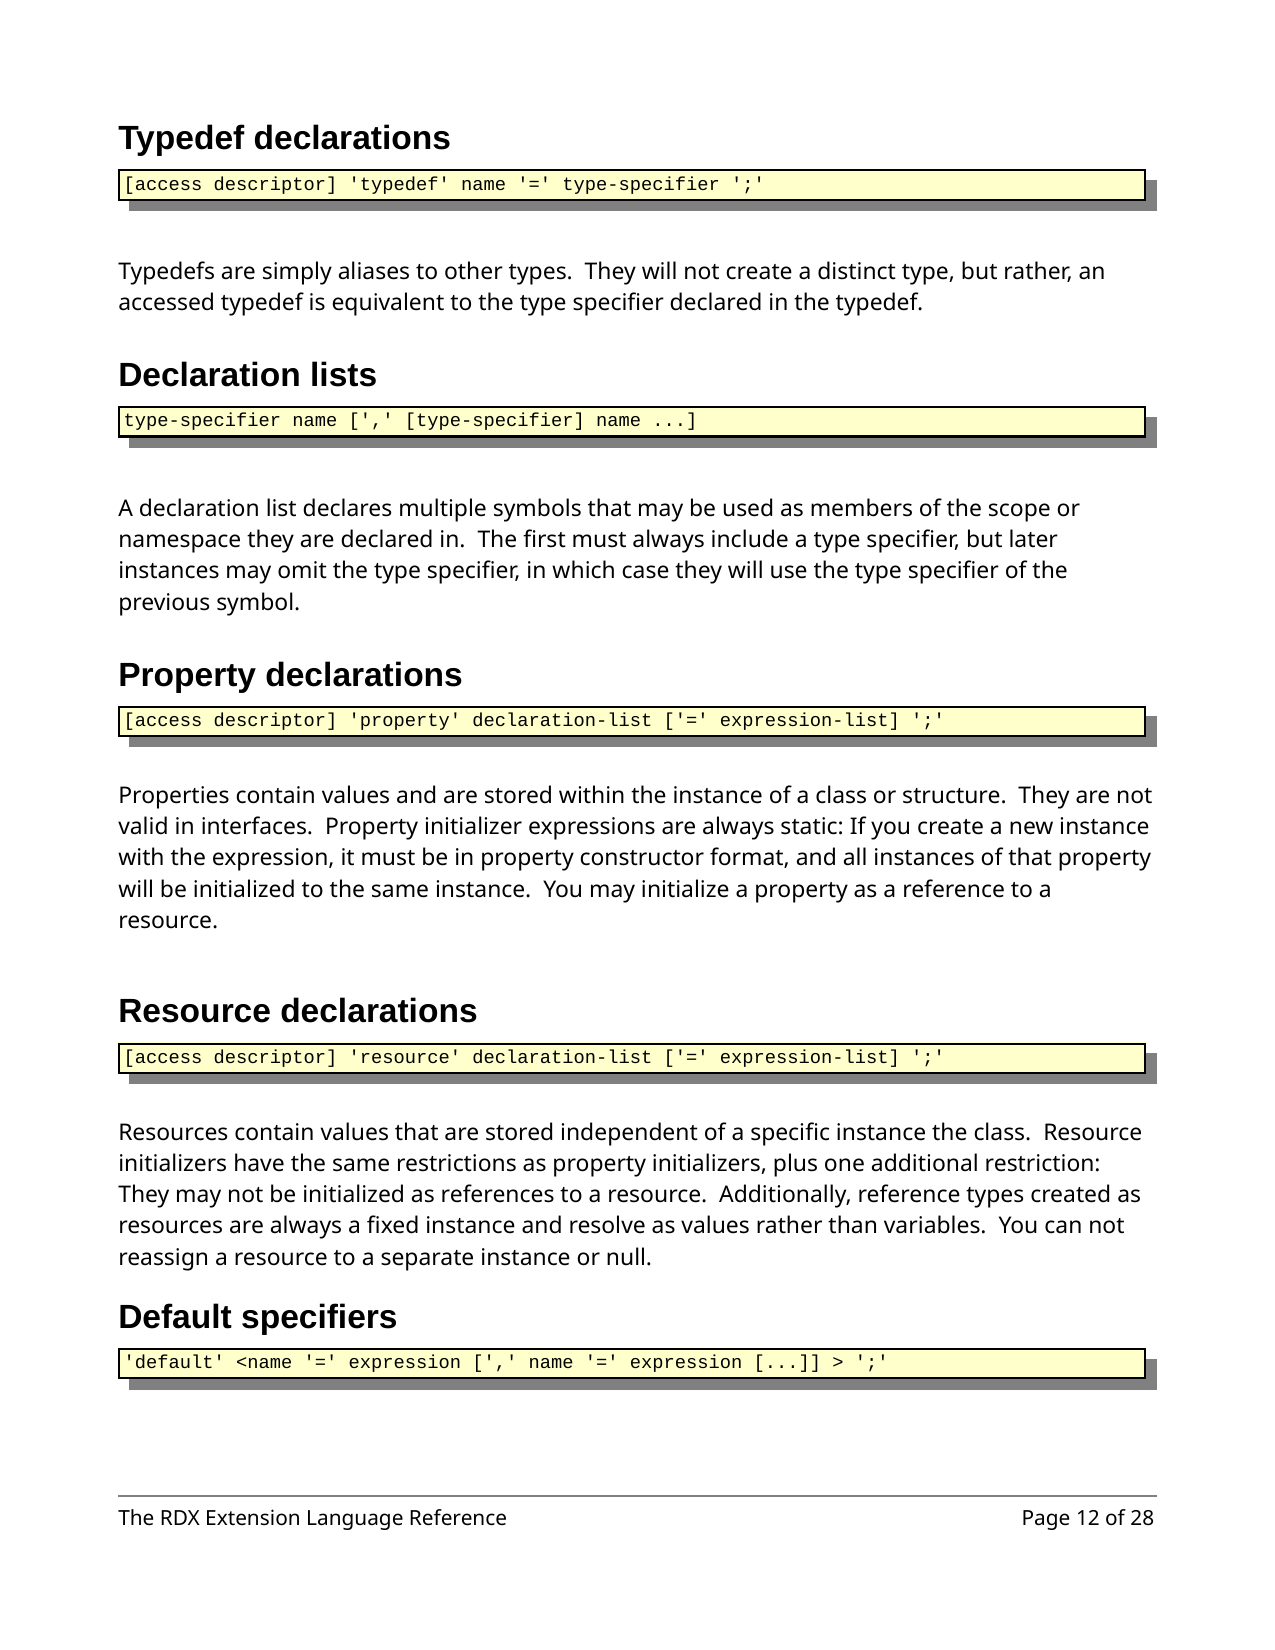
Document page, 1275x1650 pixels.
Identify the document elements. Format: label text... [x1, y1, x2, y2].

text type-specifier name [',' [type-specifier] name ...] [120, 408, 1144, 435]
text A declaration list declares multiple symbols that may be used as members of the scope or namespace they are declared in. The first must always include a type specifier, but later instances may omit the type specifier, in which case they will use the type specifier of the previous symbol. [118, 492, 1157, 617]
text [access descriptor] 'typedef' name '=' type-specifier ';' [120, 171, 1144, 199]
subtitle Default specifiers [118, 1297, 1157, 1336]
text 'default' <name '=' expression [',' name '=' expression [...]] > ';' [120, 1350, 1144, 1377]
text [access descriptor] 'resource' declaration-list ['=' expression-list] ';' [120, 1045, 1144, 1072]
subtitle Property declarations [118, 654, 1157, 693]
subtitle Declaration lists [118, 355, 1157, 394]
text Properties contain values and are stored within the instance of a class or structure. They are not valid in interfaces. Property initializer expressions are always static: If you create a new instance with the expression, it must be in property constructor format, and all instances of that property will be initialized to the same instance. You may initialize a property as a reference to a resource. [118, 779, 1157, 935]
text [access descriptor] 'property' declaration-list ['=' expression-list] ';' [120, 708, 1144, 735]
subtitle Typedef declarations [118, 118, 1157, 157]
text Resources contain values that are stored independent of a specific instance the class. Resource initializers have the same restrictions as property initializers, plus one additional restriction: They may not be initialized as references to a resource. Additionally, reference types created as resources are always a fixed instance and resolve as values rather than variables. You can not reassign a resource to a separate instance or null. [118, 1116, 1157, 1272]
text Typedefs are simply aliases to other types. They will not create a distinct type, but rather, an accessed typedef is equivalent to the type specifier declared in the typedef. [118, 255, 1157, 317]
subtitle Resource declarations [118, 991, 1157, 1030]
